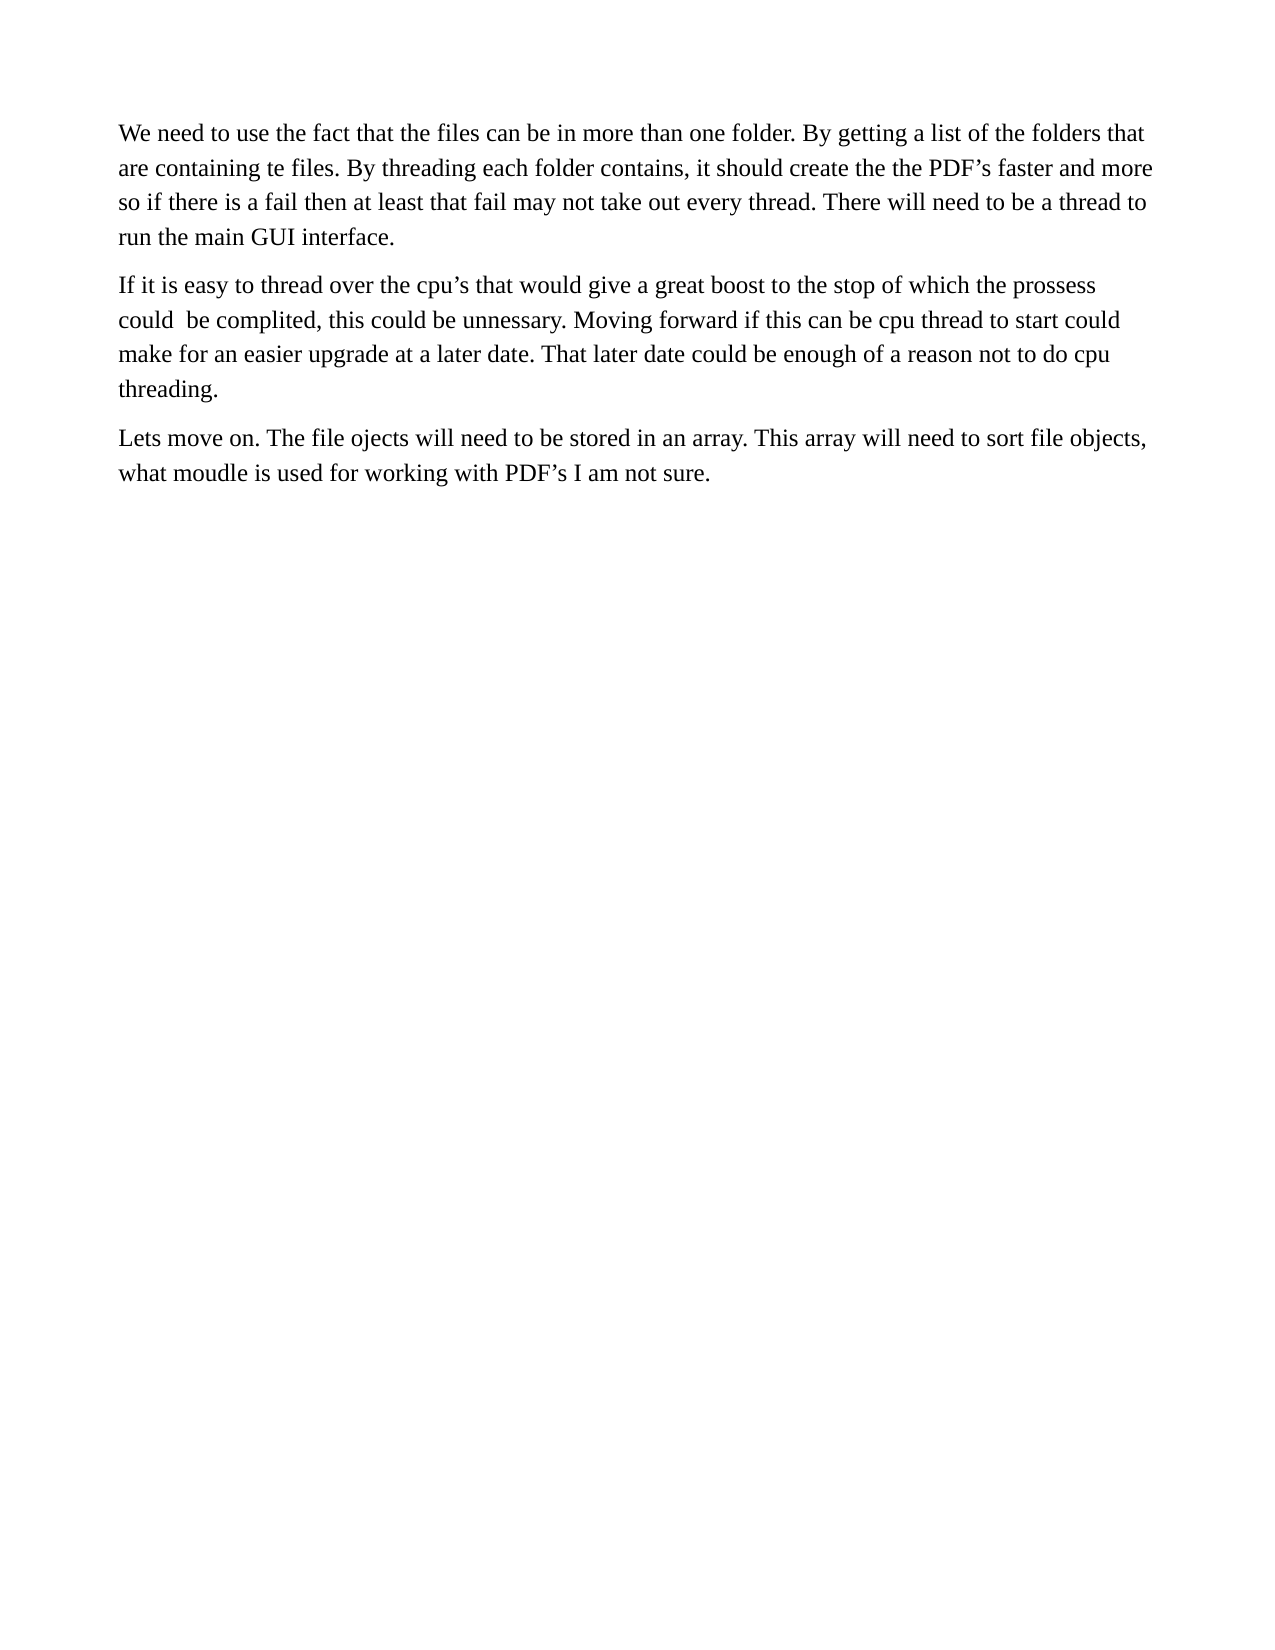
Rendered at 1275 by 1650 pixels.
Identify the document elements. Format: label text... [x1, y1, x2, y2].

text We need to use the fact that the files can be in more than one folder. By getting a list of the folders that are containing te files. By threading each folder contains, it should create the the PDF’s faster and more so if there is a fail then at least that fail may not take out every thread. There will need to be a thread to run the main GUI interface. [118, 118, 1157, 250]
text If it is easy to thread over the cpu’s that would give a great boost to the stop of which the prossess could be complited, this could be unnessary. Moving forward if this can be cpu thread to start could make for an easier upgrade at a later date. That later date could be enough of a reason not to do cpu threading. [118, 271, 1157, 403]
text Lets move on. The file ojects will need to be stored in an array. This array will need to sort file objects, what moudle is used for working with PDF’s I am not sure. [118, 423, 1157, 486]
